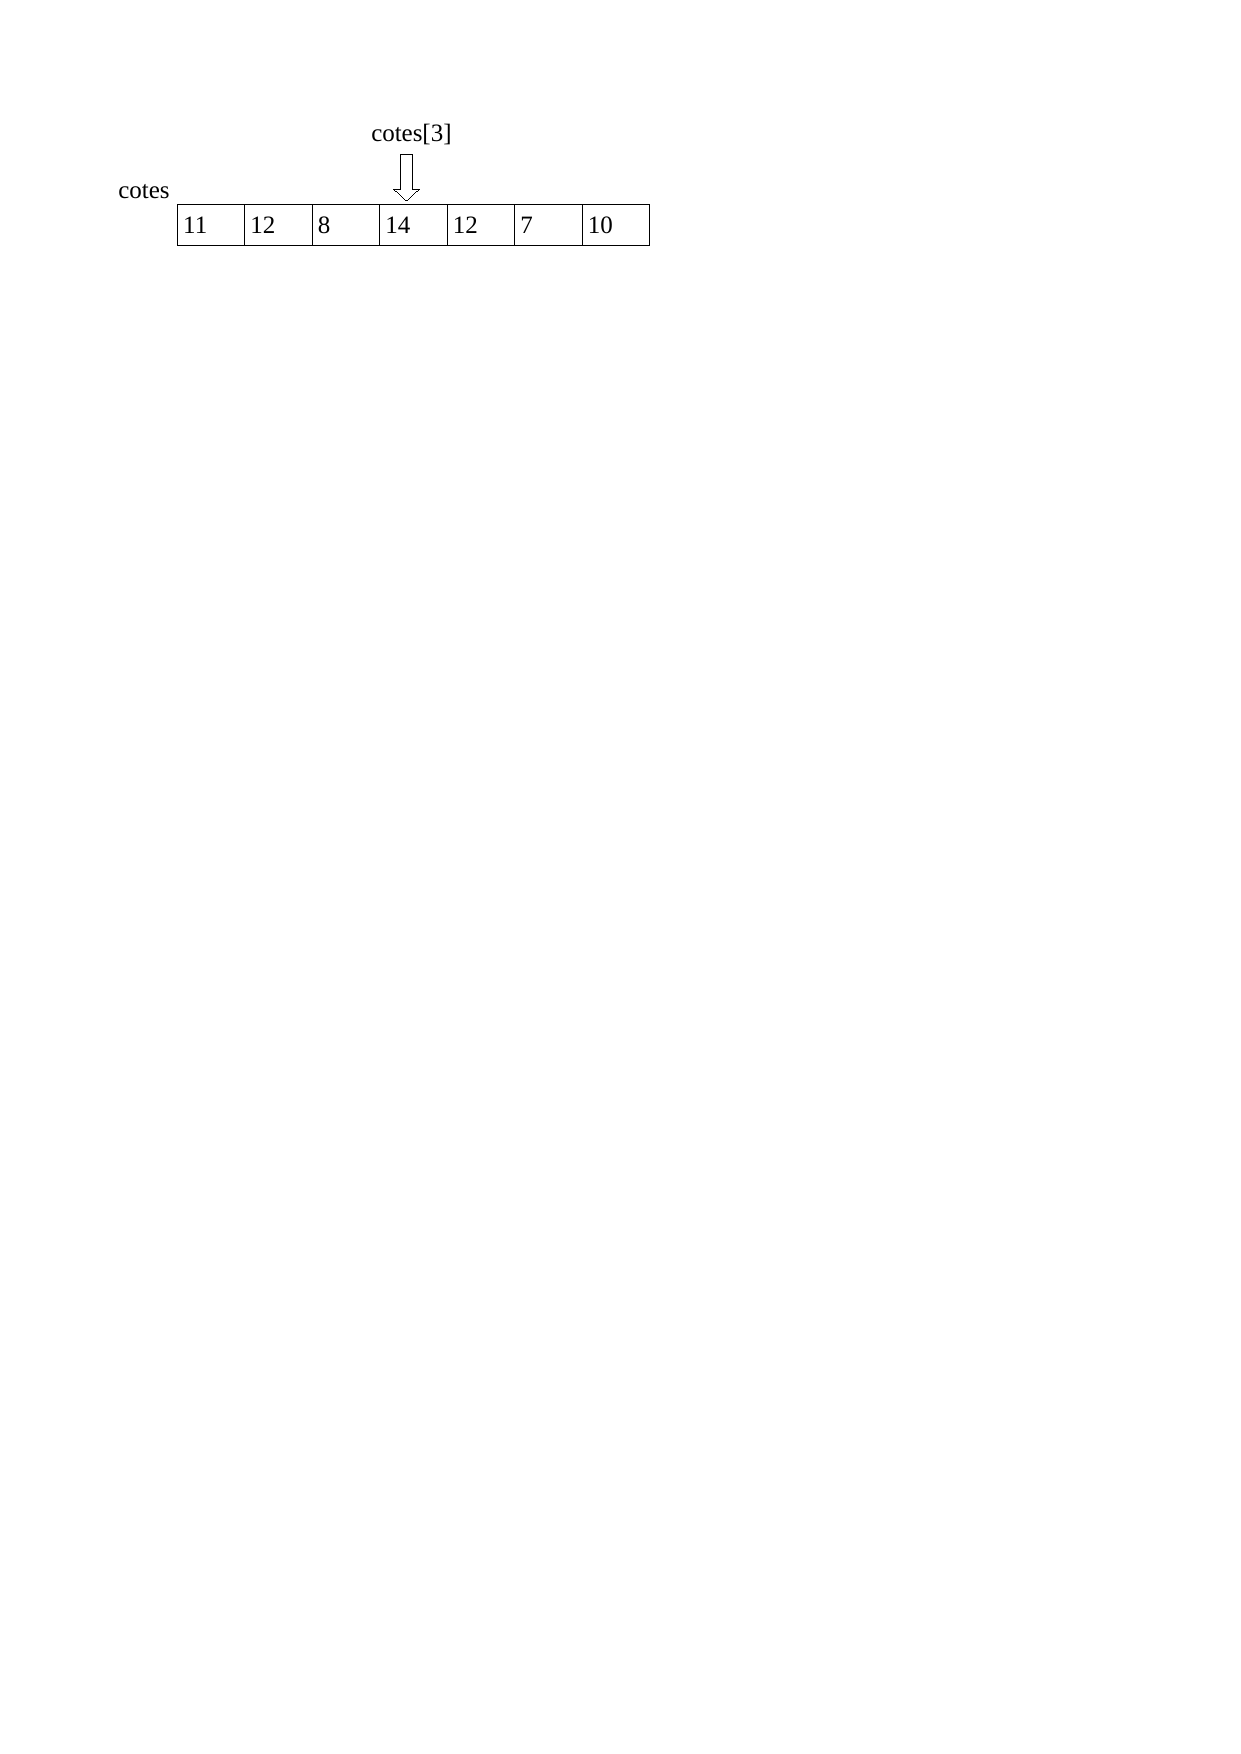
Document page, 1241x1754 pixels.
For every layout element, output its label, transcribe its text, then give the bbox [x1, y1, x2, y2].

table_header 10 [583, 205, 649, 245]
table_header 8 [313, 205, 379, 245]
table_header 14 [380, 205, 447, 245]
table_header 7 [515, 205, 582, 245]
text cotes[3] [118, 118, 1122, 147]
table_header 12 [245, 205, 312, 245]
text cotes [118, 176, 1122, 204]
table_header 12 [448, 205, 514, 245]
table_header 11 [178, 205, 244, 245]
